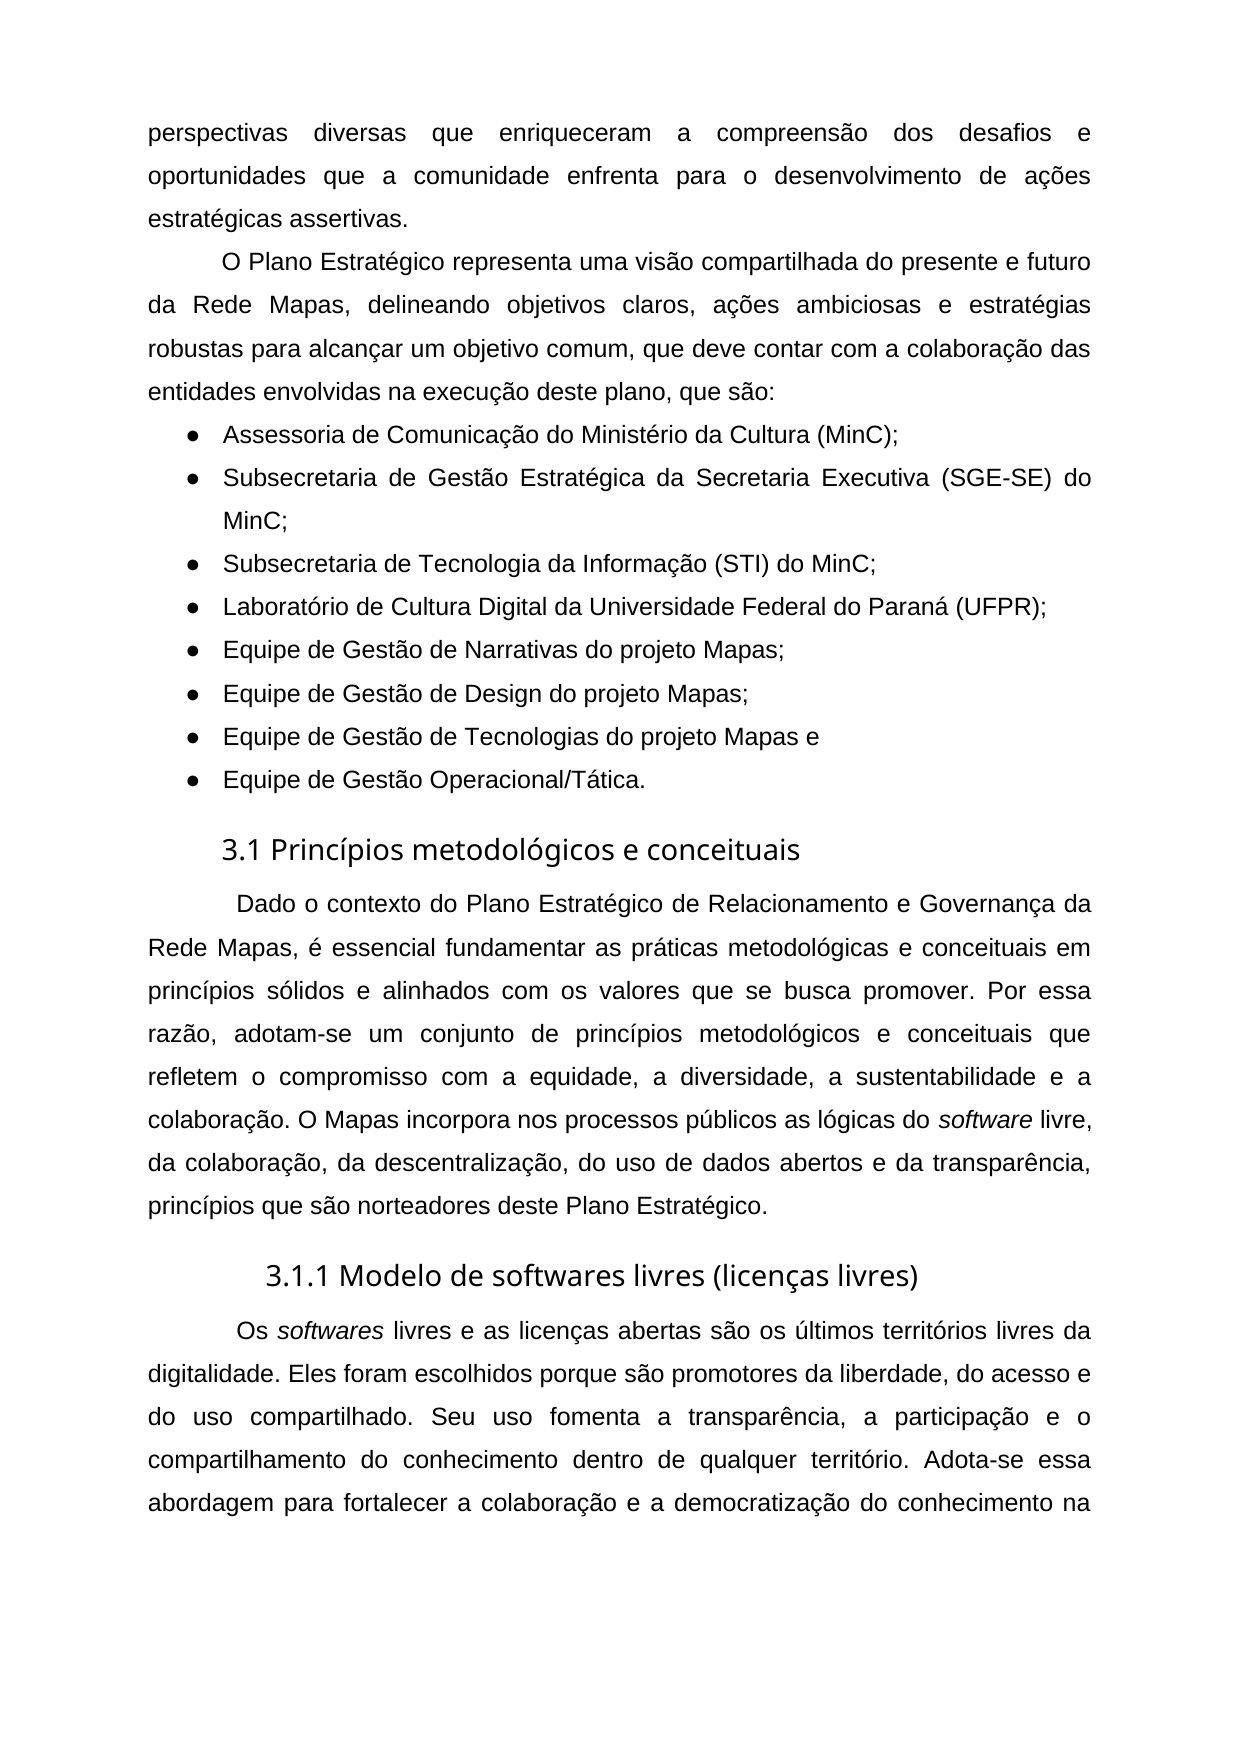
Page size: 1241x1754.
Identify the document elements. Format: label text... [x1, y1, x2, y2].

text Os softwares livres e as licenças abertas são os últimos territórios livres da digitalidade. Eles foram escolhidos porque são promotores da liberdade, do acesso e do uso compartilhado. Seu uso fomenta a transparência, a participação e o compartilhamento do conhecimento dentro de qualquer território. Adota-se essa abordagem para fortalecer a colaboração e a democratização do conhecimento na [148, 1316, 1093, 1517]
list Subsecretaria de Gestão Estratégica da Secretaria Executiva (SGE-SE) do MinC; [185, 463, 1093, 535]
text O Plano Estratégico representa uma visão compartilhada do presente e futuro da Rede Mapas, delineando objetivos claros, ações ambiciosas e estratégias robustas para alcançar um objetivo comum, que deve contar com a colaboração das entidades envolvidas na execução deste plano, que são: [148, 247, 1093, 406]
subtitle 3.1 Princípios metodológicos e conceituais [148, 829, 1093, 868]
text Dado o contexto do Plano Estratégico de Relacionamento e Governança da Rede Mapas, é essencial fundamentar as práticas metodológicas e conceituais em princípios sólidos e alinhados com os valores que se busca promover. Por essa razão, adotam-se um conjunto de princípios metodológicos e conceituais que refletem o compromisso com a equidade, a diversidade, a sustentabilidade e a colaboração. O Mapas incorpora nos processos públicos as lógicas do software livre, da colaboração, da descentralização, do uso de dados abertos e da transparência, princípios que são norteadores deste Plano Estratégico. [148, 889, 1093, 1220]
list Assessoria de Comunicação do Ministério da Cultura (MinC); [185, 420, 1093, 449]
list Laboratório de Cultura Digital da Universidade Federal do Paraná (UFPR); [185, 592, 1093, 621]
list Subsecretaria de Tecnologia da Informação (STI) do MinC; [185, 549, 1093, 578]
list Equipe de Gestão Operacional/Tática. [185, 765, 1093, 794]
text perspectivas diversas que enriqueceram a compreensão dos desafios e oportunidades que a comunidade enfrenta para o desenvolvimento de ações estratégicas assertivas. [148, 118, 1093, 233]
subtitle 3.1.1 Modelo de softwares livres (licenças livres) [192, 1255, 1093, 1295]
list Equipe de Gestão de Narrativas do projeto Mapas; [185, 636, 1093, 664]
list Equipe de Gestão de Design do projeto Mapas; [185, 679, 1093, 707]
list Equipe de Gestão de Tecnologias do projeto Mapas e [185, 722, 1093, 751]
